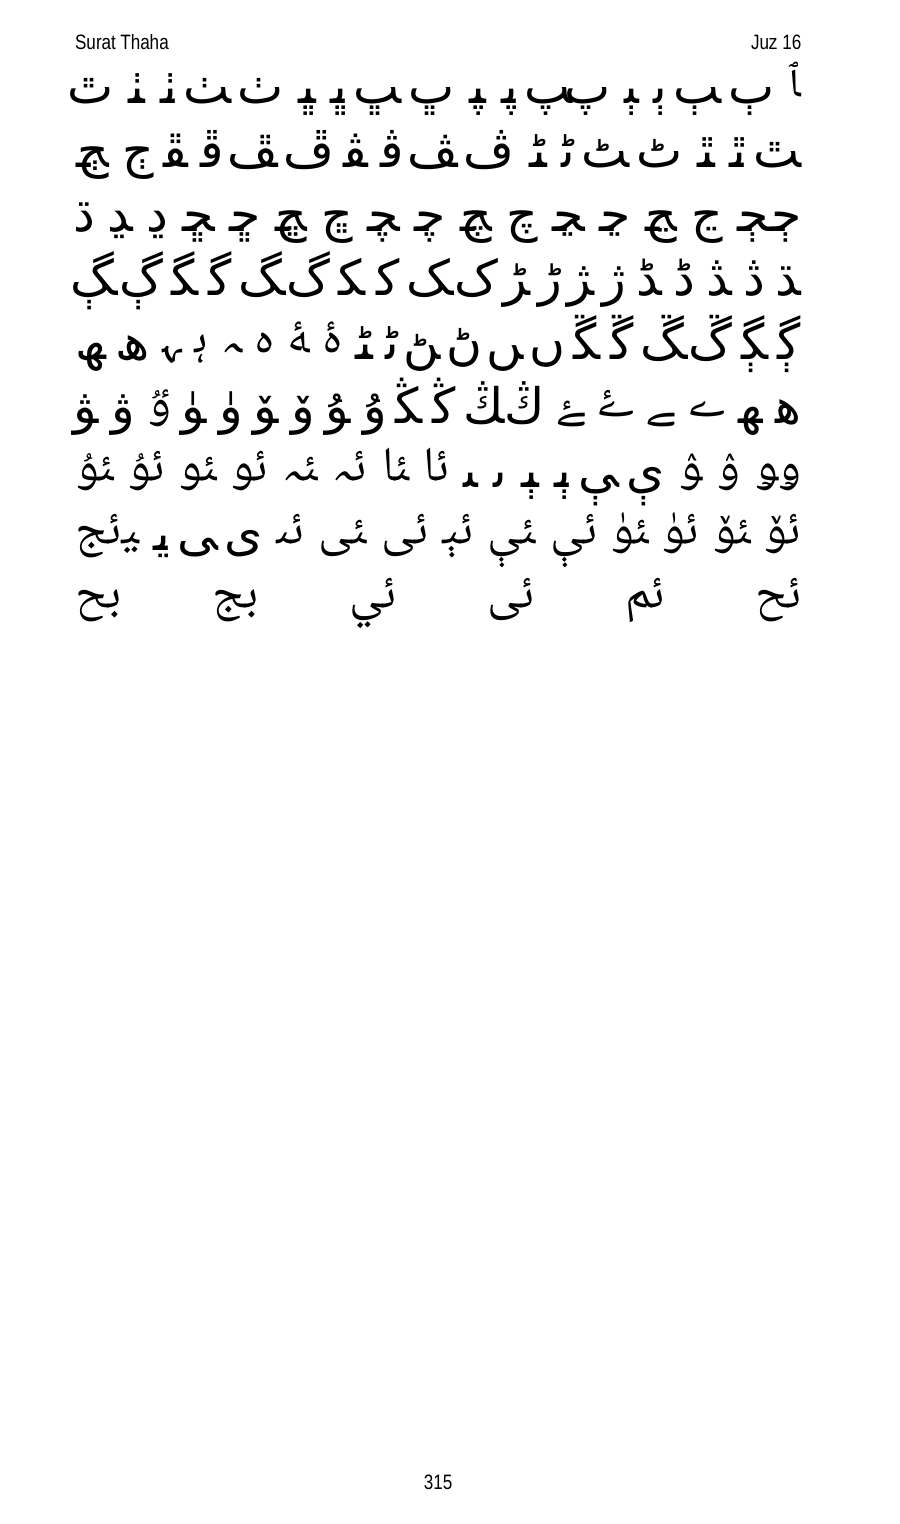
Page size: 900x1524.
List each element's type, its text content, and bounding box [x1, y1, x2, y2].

text ﭑ ﭒ ﭓ ﭔ ﭕ ﭖﭗ ﭘ ﭙ ﭚ ﭛ ﭜ ﭝ ﭞ ﭟ ﭠ ﭡ ﭢ ﭣ ﭤ ﭥ ﭦ ﭧ ﭨ ﭩ ﭪ ﭫ ﭬ ﭭ ﭮ ﭯ ﭰ ﭱ ﭲ ﭳ ﭴﭵ ﭶ ﭷ ﭸ ﭹ ﭺ ﭻ ﭼ ﭽ ﭾ ﭿ ﮀ ﮁ ﮂ ﮃ ﮄ ﮅ ﮆ ﮇ ﮈ ﮉ ﮊ ﮋ ﮌ ﮍ ﮎ ﮏ ﮐ ﮑ ﮒ ﮓ ﮔ ﮕ ﮖ ﮗ ﮘ ﮙ ﮚ ﮛ ﮜ ﮝ ﮞ ﮟ ﮠ ﮡ ﮢ ﮣ ﮤ ﮥ ﮦ ﮧ ﮨ ﮩ ﮪ ﮫ ﮬ ﮭ ﮮ ﮯ ﮰ ﮱ ﯓ ﯔ ﯕ ﯖ ﯗ ﯘ ﯙ ﯚ ﯛ ﯜ ﯝ ﯞ ﯟ ﯠﯡ ﯢ ﯣ ﯤ ﯥ ﯦ ﯧ ﯨ ﯩ ﯪ ﯫ ﯬ ﯭ ﯮ ﯯ ﯰ ﯱ ﯲ ﯳ ﯴ ﯵ ﯶ ﯷ ﯸ ﯹ ﯺ ﯻ ﯼ ﯽ ﯾ ﯿﰀ ﰁ ﰂ ﰃ ﰄ ﰅ ﰆ [75, 60, 801, 635]
